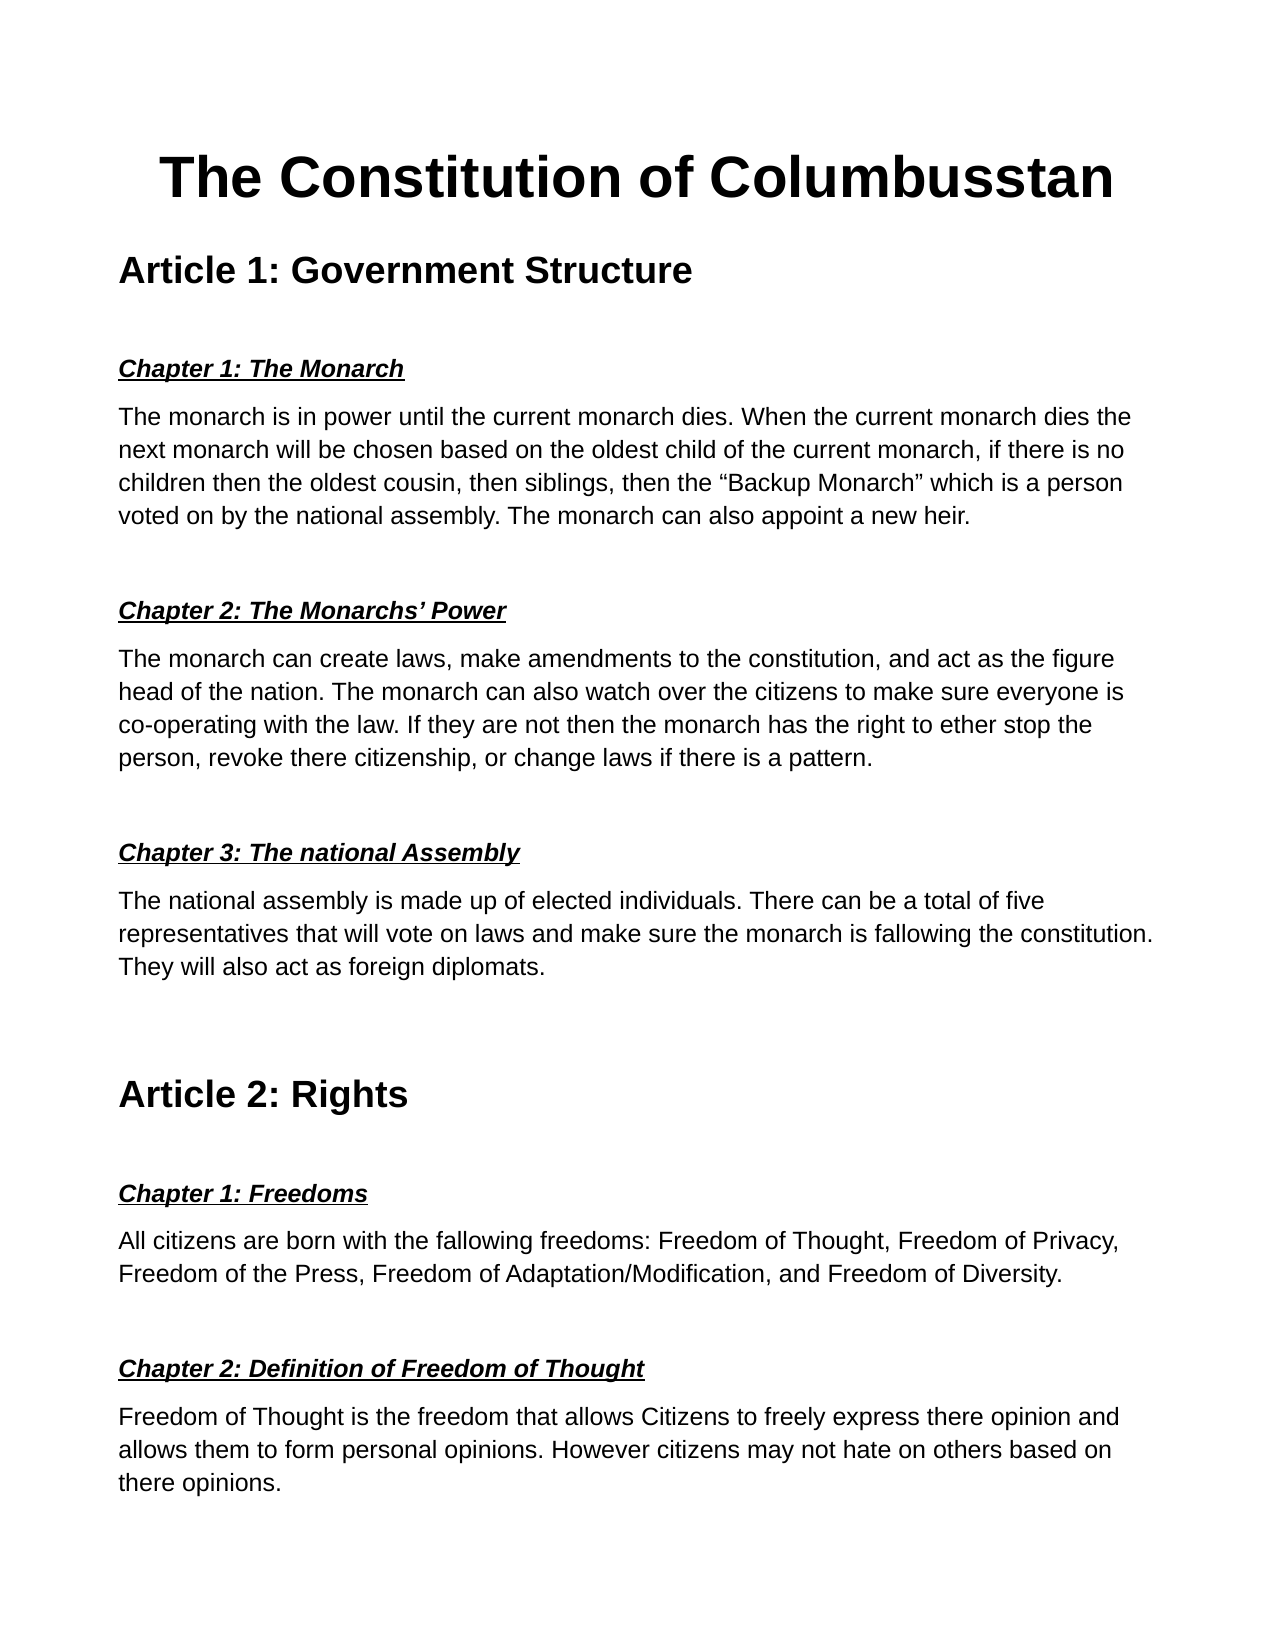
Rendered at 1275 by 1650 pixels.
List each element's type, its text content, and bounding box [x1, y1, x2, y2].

title The Constitution of Columbusstan [118, 143, 1157, 210]
text All citizens are born with the fallowing freedoms: Freedom of Thought, Freedom of Privacy, Freedom of the Press, Freedom of Adaptation/Modification, and Freedom of Diversity. [118, 1226, 1157, 1288]
subtitle Article 1: Government Structure [118, 248, 1157, 291]
text Chapter 2: The Monarchs’ Power [118, 596, 1157, 625]
text Freedom of Thought is the freedom that allows Citizens to freely express there opinion and allows them to form personal opinions. However citizens may not hate on others based on there opinions. [118, 1402, 1157, 1497]
text The national assembly is made up of elected individuals. There can be a total of five representatives that will vote on laws and make sure the monarch is fallowing the constitution. They will also act as foreign diplomats. [118, 886, 1157, 981]
text The monarch is in power until the current monarch dies. When the current monarch dies the next monarch will be chosen based on the oldest child of the current monarch, if there is no children then the oldest cousin, then siblings, then the “Backup Monarch” which is a person voted on by the national assembly. The monarch can also appoint a new heir. [118, 402, 1157, 530]
text Chapter 1: The Monarch [118, 354, 1157, 383]
text The monarch can create laws, make amendments to the constitution, and act as the figure head of the nation. The monarch can also watch over the citizens to make sure everyone is co-operating with the law. If they are not then the monarch has the right to ether stop the person, revoke there citizenship, or change laws if there is a pattern. [118, 644, 1157, 772]
text Chapter 2: Definition of Freedom of Thought [118, 1354, 1157, 1383]
text Chapter 1: Freedoms [118, 1179, 1157, 1207]
subtitle Article 2: Rights [118, 1072, 1157, 1116]
text Chapter 3: The national Assembly [118, 838, 1157, 867]
